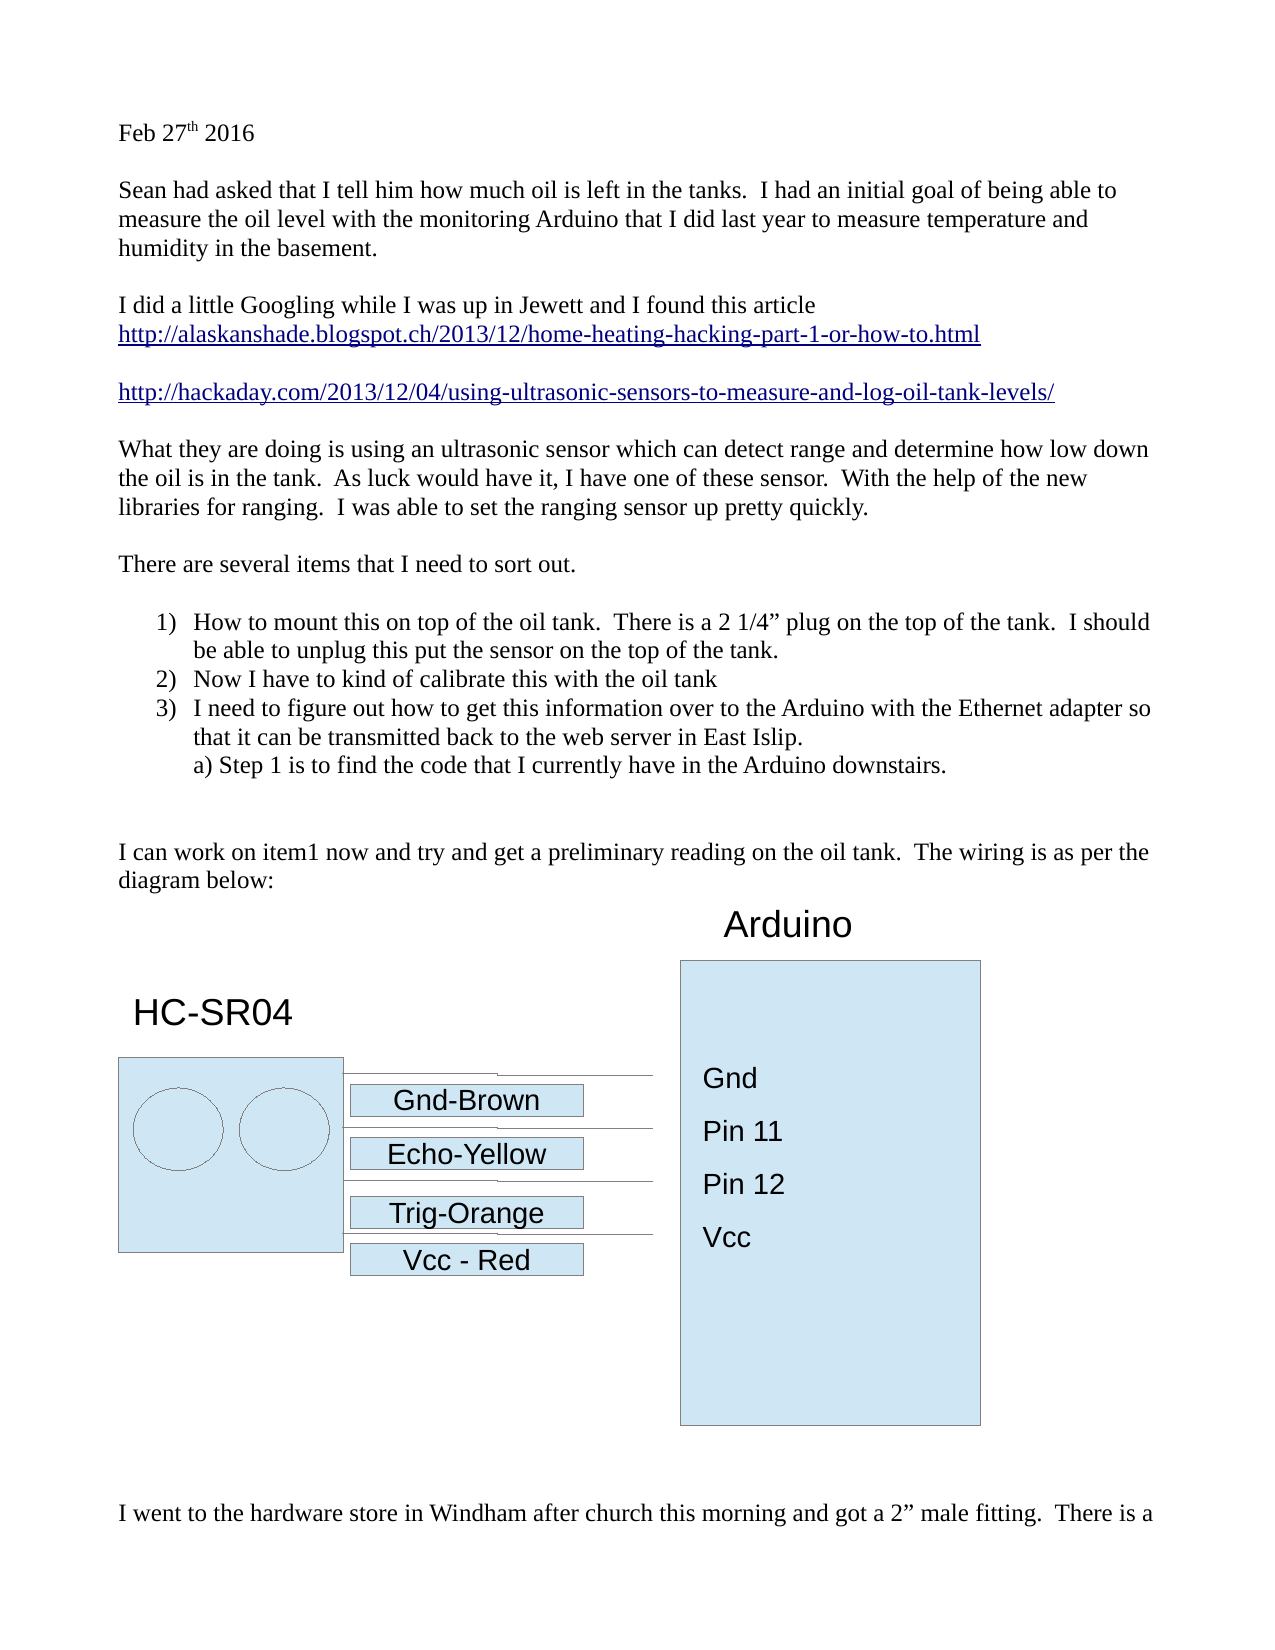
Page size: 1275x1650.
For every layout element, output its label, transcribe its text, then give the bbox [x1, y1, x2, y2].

text What they are doing is using an ultrasonic sensor which can detect range and determine how low down the oil is in the tank. As luck would have it, I have one of these sensor. With the help of the new libraries for ranging. I was able to set the ranging sensor up pretty quickly. [118, 434, 1157, 521]
text I did a little Googling while I was up in Jewett and I found this article [118, 291, 1157, 319]
text http://hackaday.com/2013/12/04/using-ultrasonic-sensors-to-measure-and-log-oil-tank-levels/ [118, 377, 1157, 406]
list How to mount this on top of the oil tank. There is a 2 1/4” plug on the top of the tank. I should be able to unplug this put the sensor on the top of the tank. [156, 607, 1157, 664]
text http://alaskanshade.blogspot.ch/2013/12/home-heating-hacking-part-1-or-how-to.html [118, 319, 1157, 348]
text Feb 27th 2016 [118, 118, 1157, 147]
text Sean had asked that I tell him how much oil is left in the tanks. I had an initial goal of being able to measure the oil level with the monitoring Arduino that I did last year to measure temperature and humidity in the basement. [118, 176, 1157, 262]
list a) Step 1 is to find the code that I currently have in the Arduino downstairs. [156, 751, 1157, 779]
text There are several items that I need to sort out. [118, 549, 1157, 578]
list Now I have to kind of calibrate this with the oil tank [156, 664, 1157, 693]
text I can work on item1 now and try and get a preliminary reading on the oil tank. The wiring is as per the diagram below: [118, 837, 1157, 894]
list I need to figure out how to get this information over to the Arduino with the Ethernet adapter so that it can be transmitted back to the web server in East Islip. [156, 693, 1157, 751]
text I went to the hardware store in Windham after church this morning and got a 2” male fitting. There is a [118, 1498, 1157, 1527]
